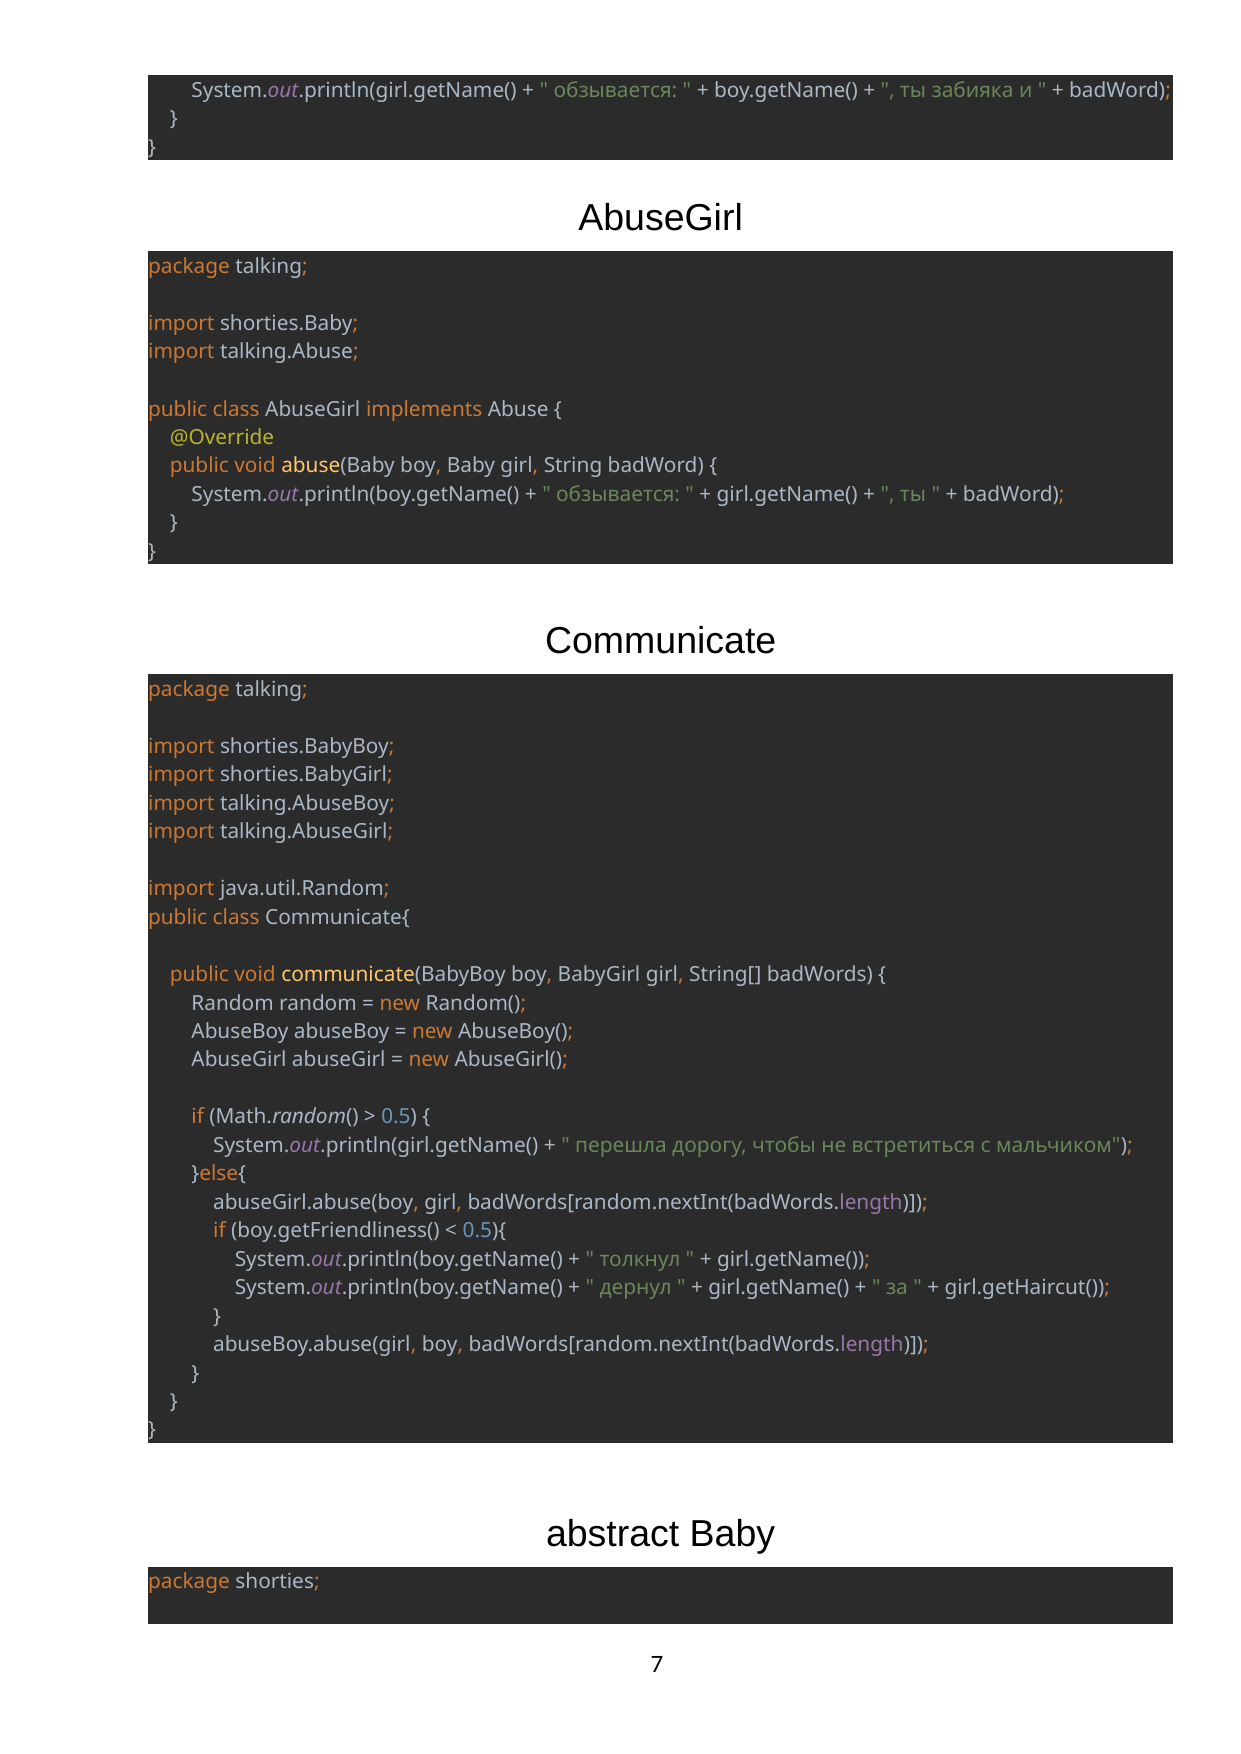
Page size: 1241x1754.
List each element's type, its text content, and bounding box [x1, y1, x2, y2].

text System.out.println(girl.getName() + " обзывается: " + boy.getName() + ", ты забияка и " + badWord); } } [148, 75, 1173, 160]
subtitle abstract Baby [148, 1511, 1173, 1554]
text package talking; import shorties.BabyBoy; import shorties.BabyGirl; import talking.AbuseBoy; import talking.AbuseGirl; import java.util.Random; public class Communicate{ public void communicate(BabyBoy boy, BabyGirl girl, String[] badWords) { Random random = new Random(); AbuseBoy abuseBoy = new AbuseBoy(); AbuseGirl abuseGirl = new AbuseGirl(); if (Math.random() > 0.5) { System.out.println(girl.getName() + " перешла дорогу, чтобы не встретиться с мальчиком"); }else{ abuseGirl.abuse(boy, girl, badWords[random.nextInt(badWords.length)]); if (boy.getFriendliness() < 0.5){ System.out.println(boy.getName() + " толкнул " + girl.getName()); System.out.println(boy.getName() + " дернул " + girl.getName() + " за " + girl.getHaircut()); } abuseBoy.abuse(girl, boy, badWords[random.nextInt(badWords.length)]); } } } [148, 674, 1173, 1443]
text package shorties; [148, 1567, 1173, 1624]
subtitle AbuseGirl [148, 195, 1173, 238]
subtitle Communicate [148, 618, 1173, 661]
text package talking; import shorties.Baby; import talking.Abuse; public class AbuseGirl implements Abuse { @Override public void abuse(Baby boy, Baby girl, String badWord) { System.out.println(boy.getName() + " обзывается: " + girl.getName() + ", ты " + badWord); } } [148, 251, 1173, 564]
